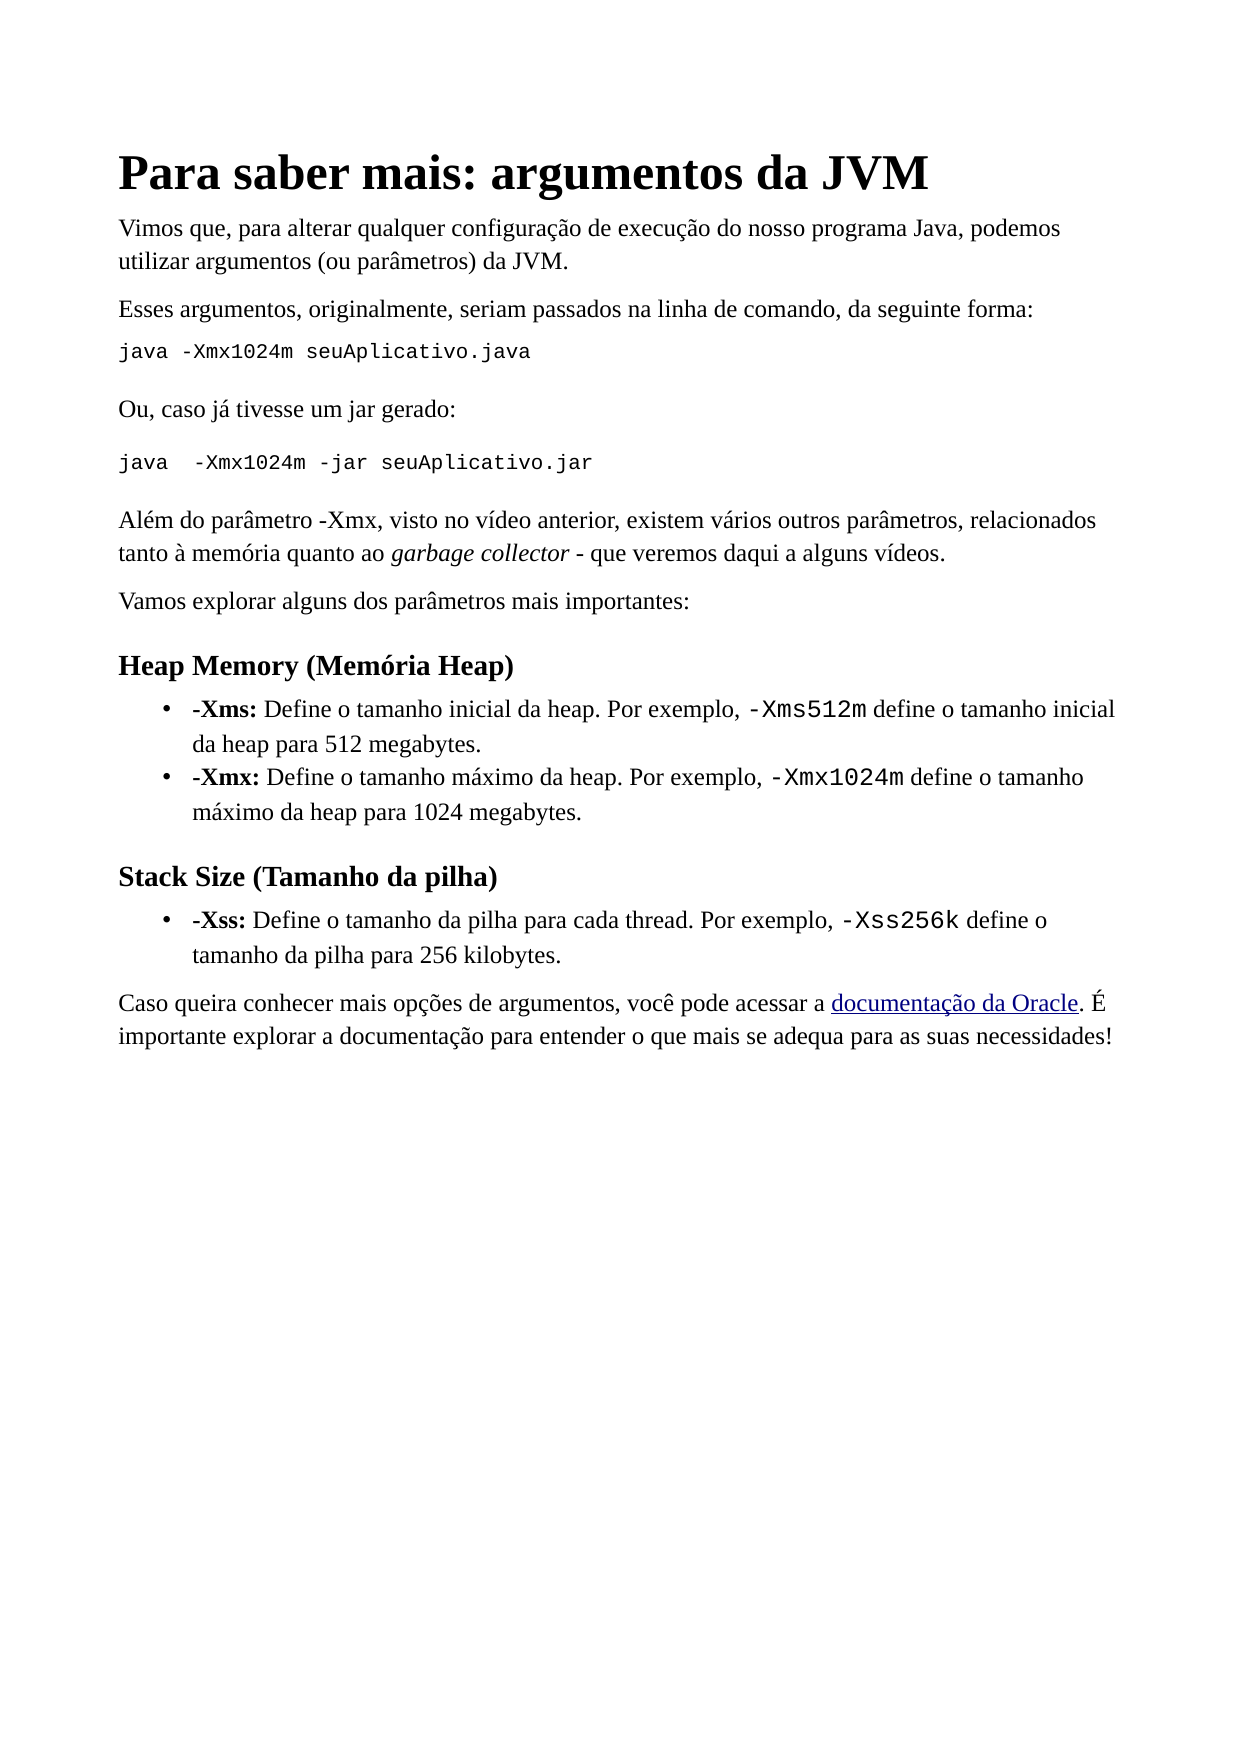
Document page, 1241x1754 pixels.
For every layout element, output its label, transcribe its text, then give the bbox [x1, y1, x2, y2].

text Esses argumentos, originalmente, seriam passados na linha de comando, da seguinte forma: [118, 294, 1122, 322]
text Ou, caso já tivesse um jar gerado: [118, 394, 1122, 423]
text java -Xmx1024m -jar seuAplicativo.jar [118, 452, 1122, 476]
subtitle Para saber mais: argumentos da JVM [118, 143, 1122, 201]
text java -Xmx1024m seuAplicativo.java [118, 341, 1122, 365]
list -Xmx: Define o tamanho máximo da heap. Por exemplo, -Xmx1024m define o tamanho máximo da heap para 1024 megabytes. [162, 762, 1122, 826]
text Além do parâmetro -Xmx, visto no vídeo anterior, existem vários outros parâmetros, relacionados tanto à memória quanto ao garbage collector - que veremos daqui a alguns vídeos. [118, 505, 1122, 567]
subtitle Heap Memory (Memória Heap) [118, 648, 1122, 681]
text Vamos explorar alguns dos parâmetros mais importantes: [118, 586, 1122, 614]
list -Xms: Define o tamanho inicial da heap. Por exemplo, -Xms512m define o tamanho inicial da heap para 512 megabytes. [162, 694, 1122, 758]
subtitle Stack Size (Tamanho da pilha) [118, 859, 1122, 893]
list -Xss: Define o tamanho da pilha para cada thread. Por exemplo, -Xss256k define o tamanho da pilha para 256 kilobytes. [162, 905, 1122, 969]
text Vimos que, para alterar qualquer configuração de execução do nosso programa Java, podemos utilizar argumentos (ou parâmetros) da JVM. [118, 213, 1122, 275]
text Caso queira conhecer mais opções de argumentos, você pode acessar a documentação da Oracle. É importante explorar a documentação para entender o que mais se adequa para as suas necessidades! [118, 988, 1122, 1050]
